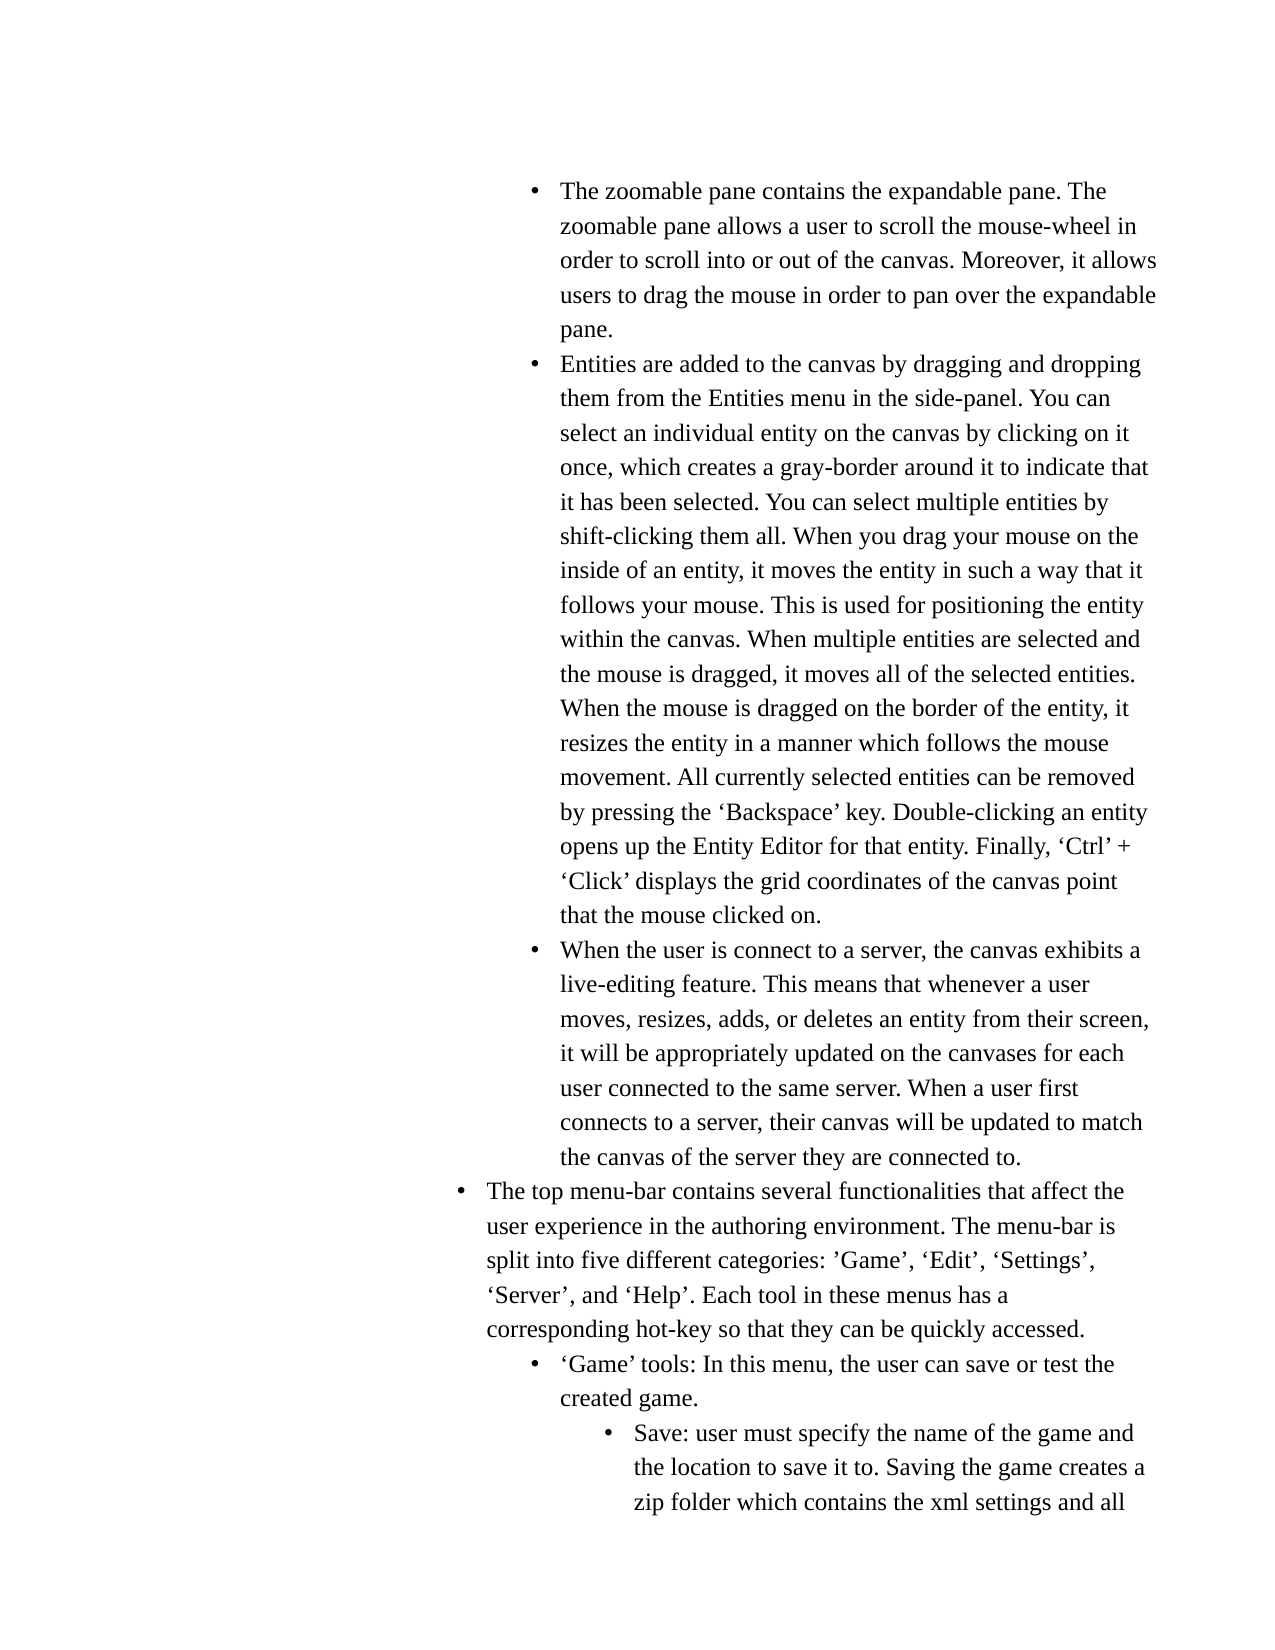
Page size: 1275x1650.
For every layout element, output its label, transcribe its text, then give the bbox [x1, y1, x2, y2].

list When the user is connect to a server, the canvas exhibits a live-editing feature. This means that whenever a user moves, resizes, adds, or deletes an entity from their screen, it will be appropriately updated on the canvases for each user connected to the same server. When a user first connects to a server, their canvas will be updated to match the canvas of the server they are connected to. [531, 935, 1157, 1171]
list The zoomable pane contains the expandable pane. The zoomable pane allows a user to scroll the mouse-wheel in order to scroll into or out of the canvas. Moreover, it allows users to drag the mouse in order to pan over the expandable pane. [531, 176, 1157, 343]
list ‘Game’ tools: In this menu, the user can save or test the created game. [531, 1349, 1157, 1412]
list Entities are added to the canvas by dragging and dropping them from the Entities menu in the side-panel. You can select an individual entity on the canvas by clicking on it once, which creates a gray-border around it to indicate that it has been selected. You can select multiple entities by shift-clicking them all. When you drag your mouse on the inside of an entity, it moves the entity in such a way that it follows your mouse. This is used for positioning the entity within the canvas. When multiple entities are selected and the mouse is dragged, it moves all of the selected entities. When the mouse is dragged on the border of the entity, it resizes the entity in a manner which follows the mouse movement. All currently selected entities can be removed by pressing the ‘Backspace’ key. Double-clicking an entity opens up the Entity Editor for that entity. Finally, ‘Ctrl’ + ‘Click’ displays the grid coordinates of the canvas point that the mouse clicked on. [531, 349, 1157, 929]
list Save: user must specify the name of the game and the location to save it to. Saving the game creates a zip folder which contains the xml settings and all [604, 1418, 1157, 1515]
list The top menu-bar contains several functionalities that affect the user experience in the authoring environment. The menu-bar is split into five different categories: ’Game’, ‘Edit’, ‘Settings’, ‘Server’, and ‘Help’. Each tool in these menus has a corresponding hot-key so that they can be quickly accessed. [457, 1176, 1157, 1343]
